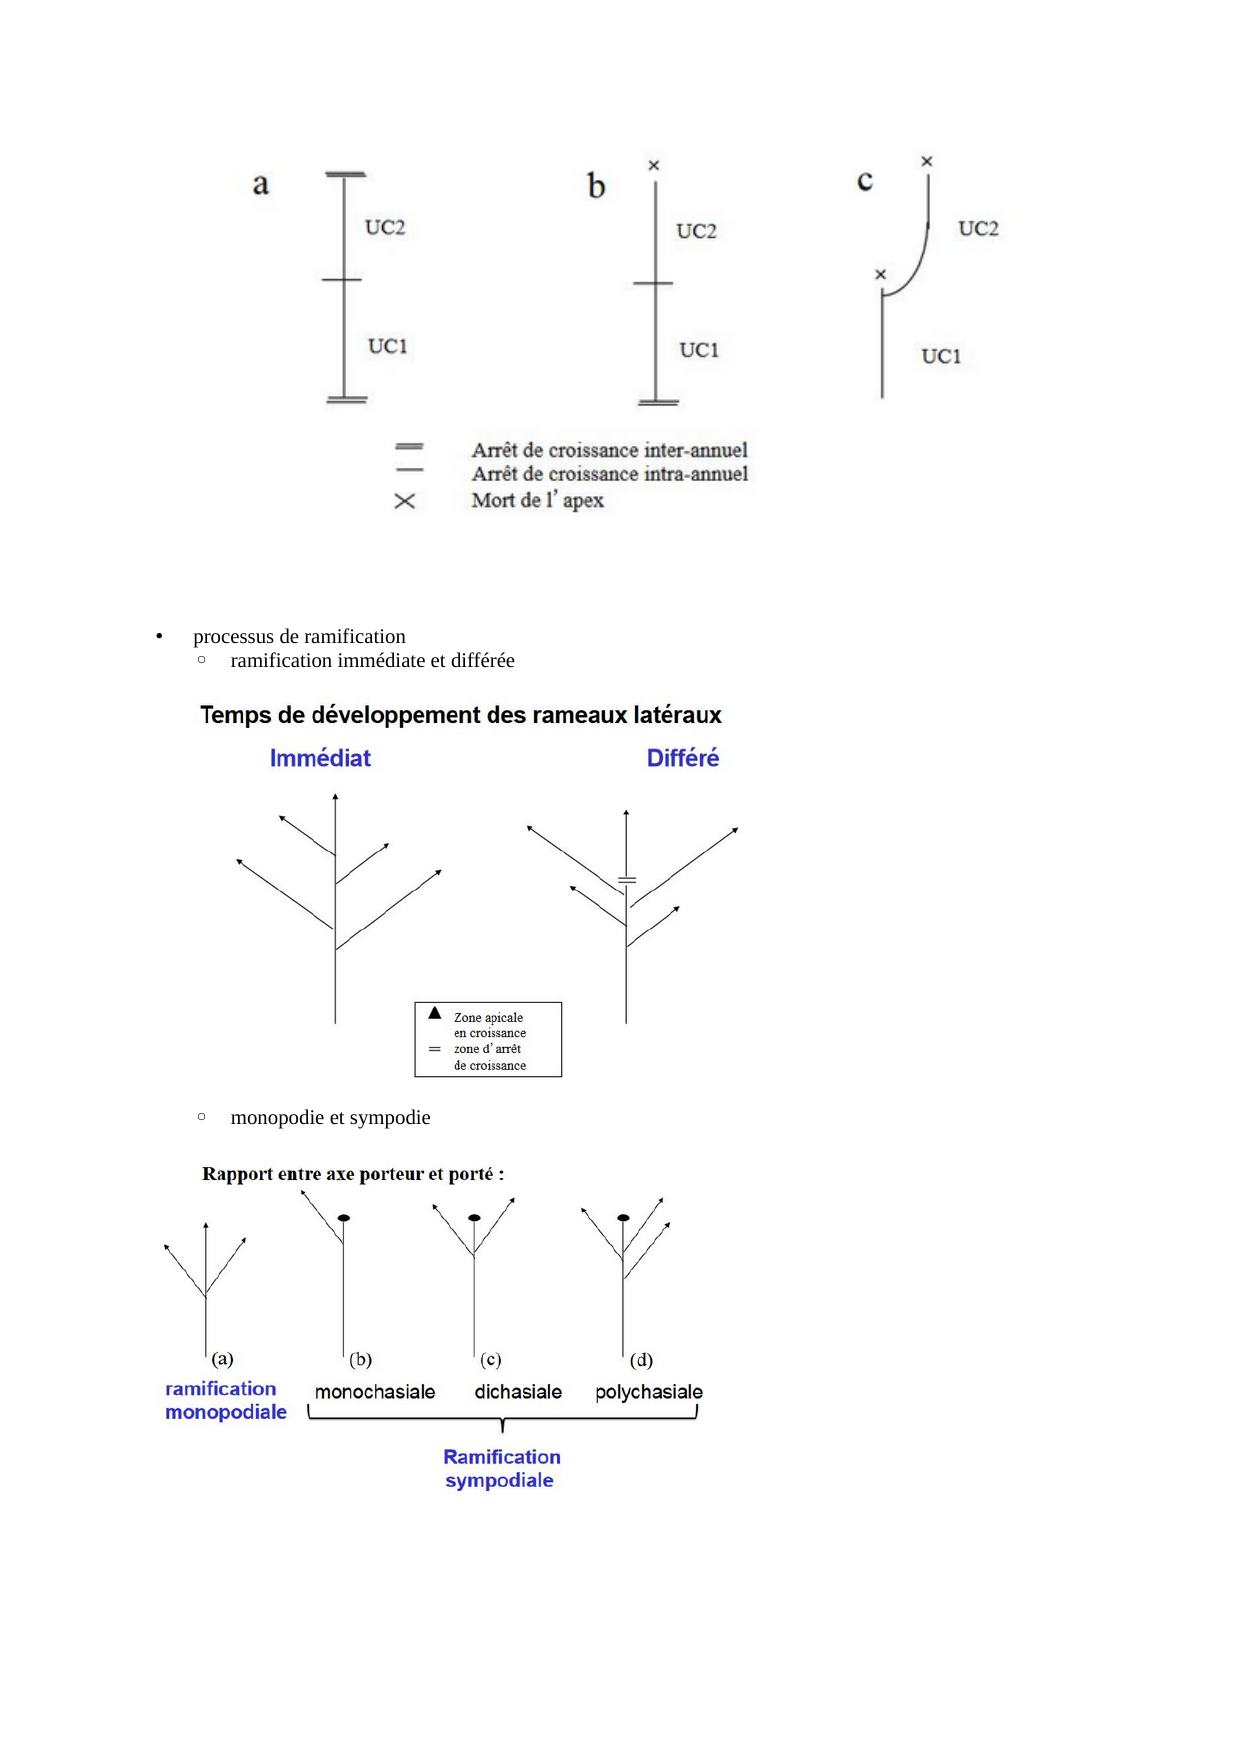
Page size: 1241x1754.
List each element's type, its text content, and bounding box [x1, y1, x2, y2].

list processus de ramification [156, 624, 1122, 648]
list ramification immédiate et différée [193, 648, 1122, 672]
picture [145, 1153, 704, 1495]
list monopodie et sympodie [193, 1105, 1122, 1129]
picture [171, 696, 742, 1086]
picture [224, 118, 1016, 528]
